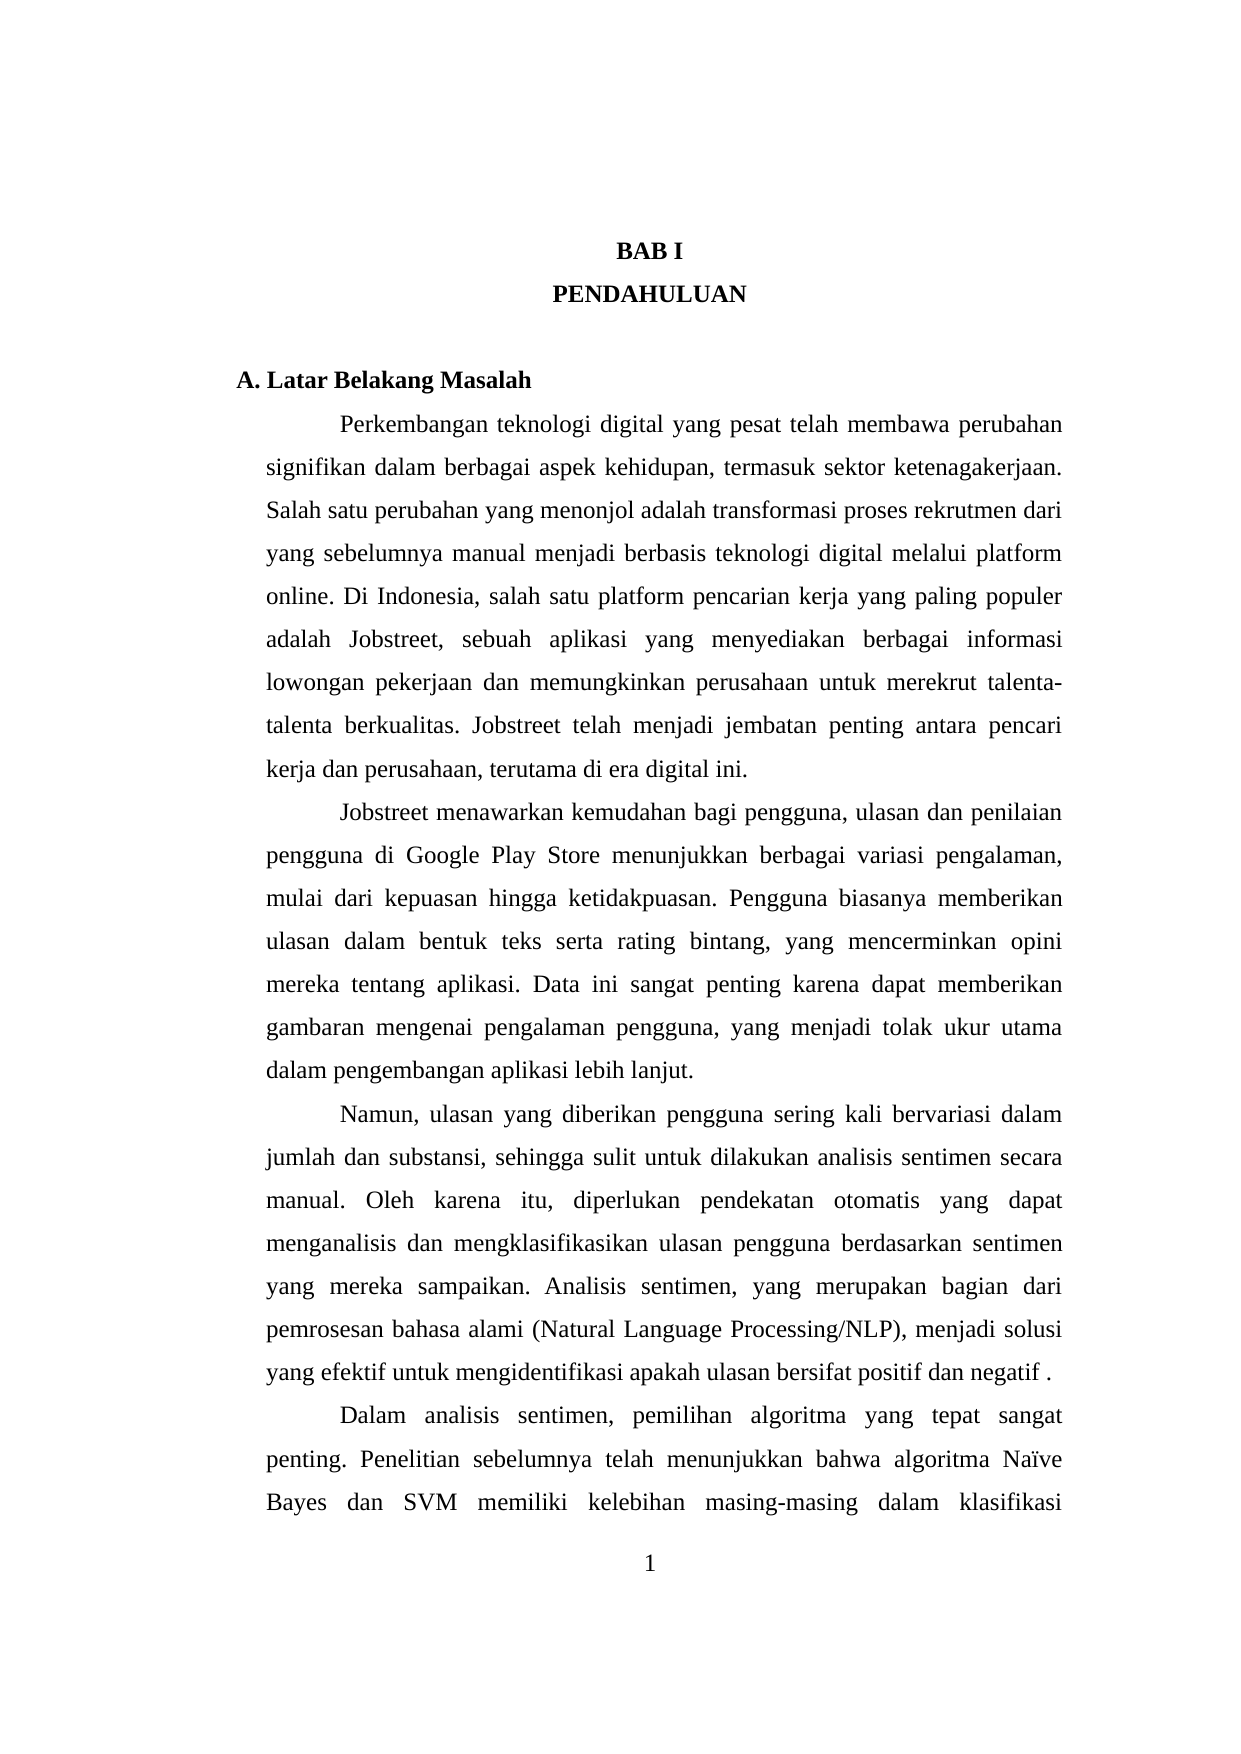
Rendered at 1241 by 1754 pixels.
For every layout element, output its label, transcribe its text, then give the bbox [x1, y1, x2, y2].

text PENDAHULUAN [236, 279, 1063, 308]
text Perkembangan teknologi digital yang pesat telah membawa perubahan signifikan dalam berbagai aspek kehidupan, termasuk sektor ketenagakerjaan. Salah satu perubahan yang menonjol adalah transformasi proses rekrutmen dari yang sebelumnya manual menjadi berbasis teknologi digital melalui platform online. Di Indonesia, salah satu platform pencarian kerja yang paling populer adalah Jobstreet, sebuah aplikasi yang menyediakan berbagai informasi lowongan pekerjaan dan memungkinkan perusahaan untuk merekrut talenta-talenta berkualitas. Jobstreet telah menjadi jembatan penting antara pencari kerja dan perusahaan, terutama di era digital ini. [266, 409, 1063, 782]
text Dalam analisis sentimen, pemilihan algoritma yang tepat sangat penting. Penelitian sebelumnya telah menunjukkan bahwa algoritma Naïve Bayes dan SVM memiliki kelebihan masing-masing dalam klasifikasi [266, 1401, 1063, 1516]
text A. Latar Belakang Masalah [236, 366, 1063, 394]
text Namun, ulasan yang diberikan pengguna sering kali bervariasi dalam jumlah dan substansi, sehingga sulit untuk dilakukan analisis sentimen secara manual. Oleh karena itu, diperlukan pendekatan otomatis yang dapat menganalisis dan mengklasifikasikan ulasan pengguna berdasarkan sentimen yang mereka sampaikan. Analisis sentimen, yang merupakan bagian dari pemrosesan bahasa alami (Natural Language Processing/NLP), menjadi solusi yang efektif untuk mengidentifikasi apakah ulasan bersifat positif dan negatif . [266, 1099, 1063, 1386]
text Jobstreet menawarkan kemudahan bagi pengguna, ulasan dan penilaian pengguna di Google Play Store menunjukkan berbagai variasi pengalaman, mulai dari kepuasan hingga ketidakpuasan. Pengguna biasanya memberikan ulasan dalam bentuk teks serta rating bintang, yang mencerminkan opini mereka tentang aplikasi. Data ini sangat penting karena dapat memberikan gambaran mengenai pengalaman pengguna, yang menjadi tolak ukur utama dalam pengembangan aplikasi lebih lanjut. [266, 797, 1063, 1084]
text BAB I [236, 236, 1063, 265]
